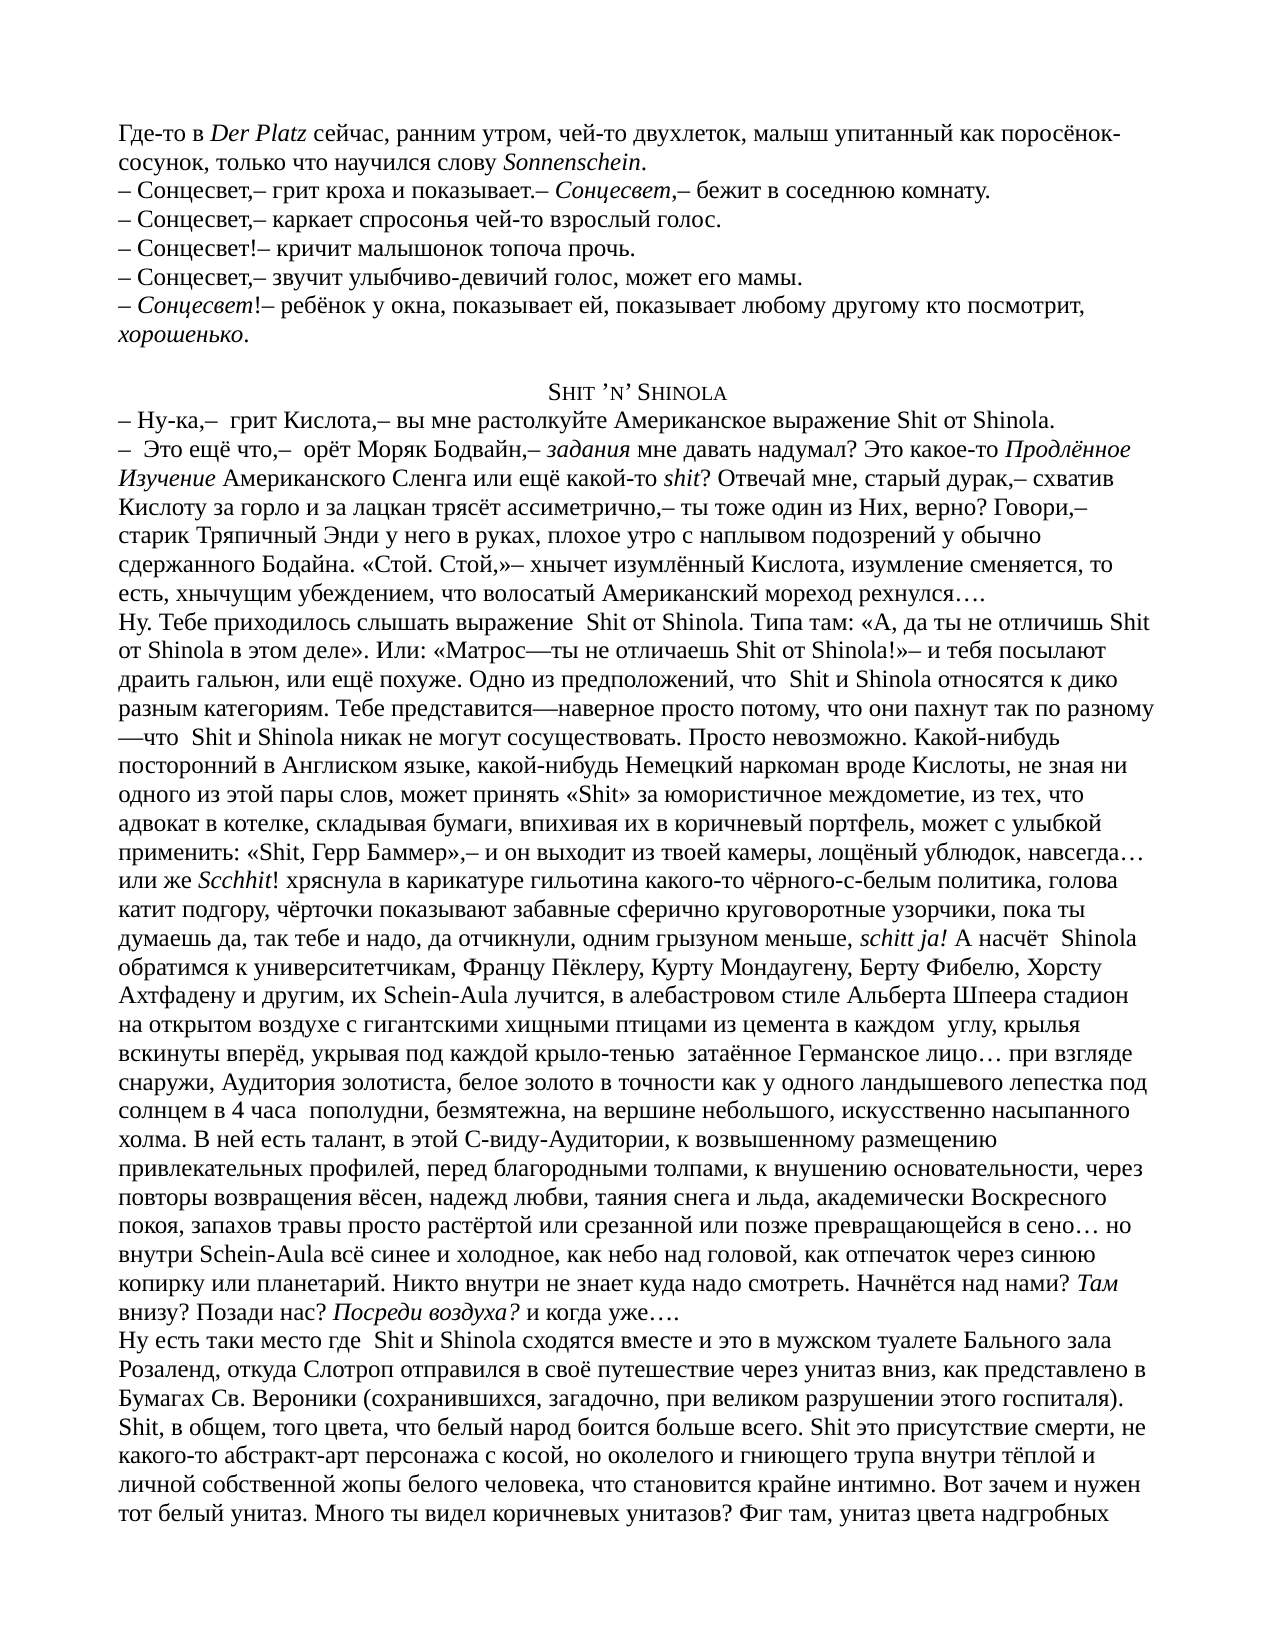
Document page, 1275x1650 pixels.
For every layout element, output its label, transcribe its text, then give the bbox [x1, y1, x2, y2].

text Ну есть таки место где Shit и Shinola сходятся вместе и это в мужском туалете Бального зала Розаленд, откуда Слотроп отправился в своё путешествие через унитаз вниз, как представлено в Бумагах Св. Вероники (сохранившихся, загадочно, при великом разрушении этого госпиталя). Shit, в общем, того цвета, что белый народ боится больше всего. Shit это присутствие смерти, не какого-то абстракт-арт персонажа с косой, но околелого и гниющего трупа внутри тёплой и личной собственной жопы белого человека, что становится крайне интимно. Вот зачем и нужен тот белый унитаз. Много ты видел коричневых унитазов? Фиг там, унитаз цвета надгробных [118, 1326, 1157, 1527]
text – Это ещё что,– орёт Моряк Бодвайн,– задания мне давать надумал? Это какое-то Продлённое Изучение Американского Сленга или ещё какой-то shit? Отвечай мне, старый дурак,– схватив Кислоту за горло и за лацкан трясёт ассиметрично,– ты тоже один из Них, верно? Говори,– старик Тряпичный Энди у него в руках, плохое утро с наплывом подозрений у обычно сдержанного Бодайна. «Стой. Стой,»– хнычет изумлённый Кислота, изумление сменяется, то есть, хнычущим убеждением, что волосатый Американский мореход рехнулся…. [118, 434, 1157, 607]
text – Сонцесвет,– грит кроха и показывает.– Сонцесвет,– бежит в соседнюю комнату. [118, 176, 1157, 204]
text – Сонцесвет,– звучит улыбчиво-девичий голос, может его мамы. [118, 262, 1157, 291]
text – Сонцесвет!– ребёнок у окна, показывает ей, показывает любому другому кто посмотрит, хорошенько. [118, 291, 1157, 348]
text Где-то в Der Platz сейчас, ранним утром, чей-то двухлеток, малыш упитанный как поросёнок-сосунок, только что научился слову Sonnenschein. [118, 118, 1157, 176]
text – Сонцесвет!– кричит малышонок топоча прочь. [118, 233, 1157, 262]
text – Ну-ка,– грит Кислота,– вы мне растолкуйте Американское выражение Shit от Shinola. [118, 406, 1157, 434]
text – Сонцесвет,– каркает спросонья чей-то взрослый голос. [118, 204, 1157, 233]
text Shit ’n’ Shinola [118, 377, 1157, 406]
text Ну. Тебе приходилось слышать выражение Shit от Shinola. Типа там: «А, да ты не отличишь Shit от Shinola в этом деле». Или: «Матрос—ты не отличаешь Shit от Shinola!»– и тебя посылают драить гальюн, или ещё похуже. Одно из предположений, что Shit и Shinola относятся к дико разным категориям. Тебе представится—наверное просто потому, что они пахнут так по разному—что Shit и Shinola никак не могут сосуществовать. Просто невозможно. Какой-нибудь посторонний в Англиском языке, какой-нибудь Немецкий наркоман вроде Кислоты, не зная ни одного из этой пары слов, может принять «Shit» за юмористичное междометие, из тех, что адвокат в котелке, складывая бумаги, впихивая их в коричневый портфель, может с улыбкой применить: «Shit, Герр Баммер»,– и он выходит из твоей камеры, лощёный ублюдок, навсегда… или же Scchhit! хряснула в карикатуре гильотина какого-то чёрного-с-белым политика, голова катит подгору, чёрточки показывают забавные сферично круговоротные узорчики, пока ты думаешь да, так тебе и надо, да отчикнули, одним грызуном меньше, schitt ja! А насчёт Shinola обратимся к университетчикам, Францу Пёклеру, Курту Мондаугену, Берту Фибелю, Хорсту Ахтфадену и другим, их Schein-Aula лучится, в алебастровом стиле Альберта Шпеера стадион на открытом воздухе с гигантскими хищными птицами из цемента в каждом углу, крылья вскинуты вперёд, укрывая под каждой крыло-тенью затаённое Германское лицо… при взгляде снаружи, Аудитория золотиста, белое золото в точности как у одного ландышевого лепестка под солнцем в 4 часа пополудни, безмятежна, на вершине небольшого, искусственно насыпанного холма. В ней есть талант, в этой С-виду-Аудитории, к возвышенному размещению привлекательных профилей, перед благородными толпами, к внушению основательности, через повторы возвращения вёсен, надежд любви, таяния снега и льда, академически Воскресного покоя, запахов травы просто растёртой или срезанной или позже превращающейся в сено… но внутри Schein-Aula всё синее и холодное, как небо над головой, как отпечаток через синюю копирку или планетарий. Никто внутри не знает куда надо смотреть. Начнётся над нами? Там внизу? Позади нас? Посреди воздуха? и когда уже…. [118, 607, 1157, 1326]
